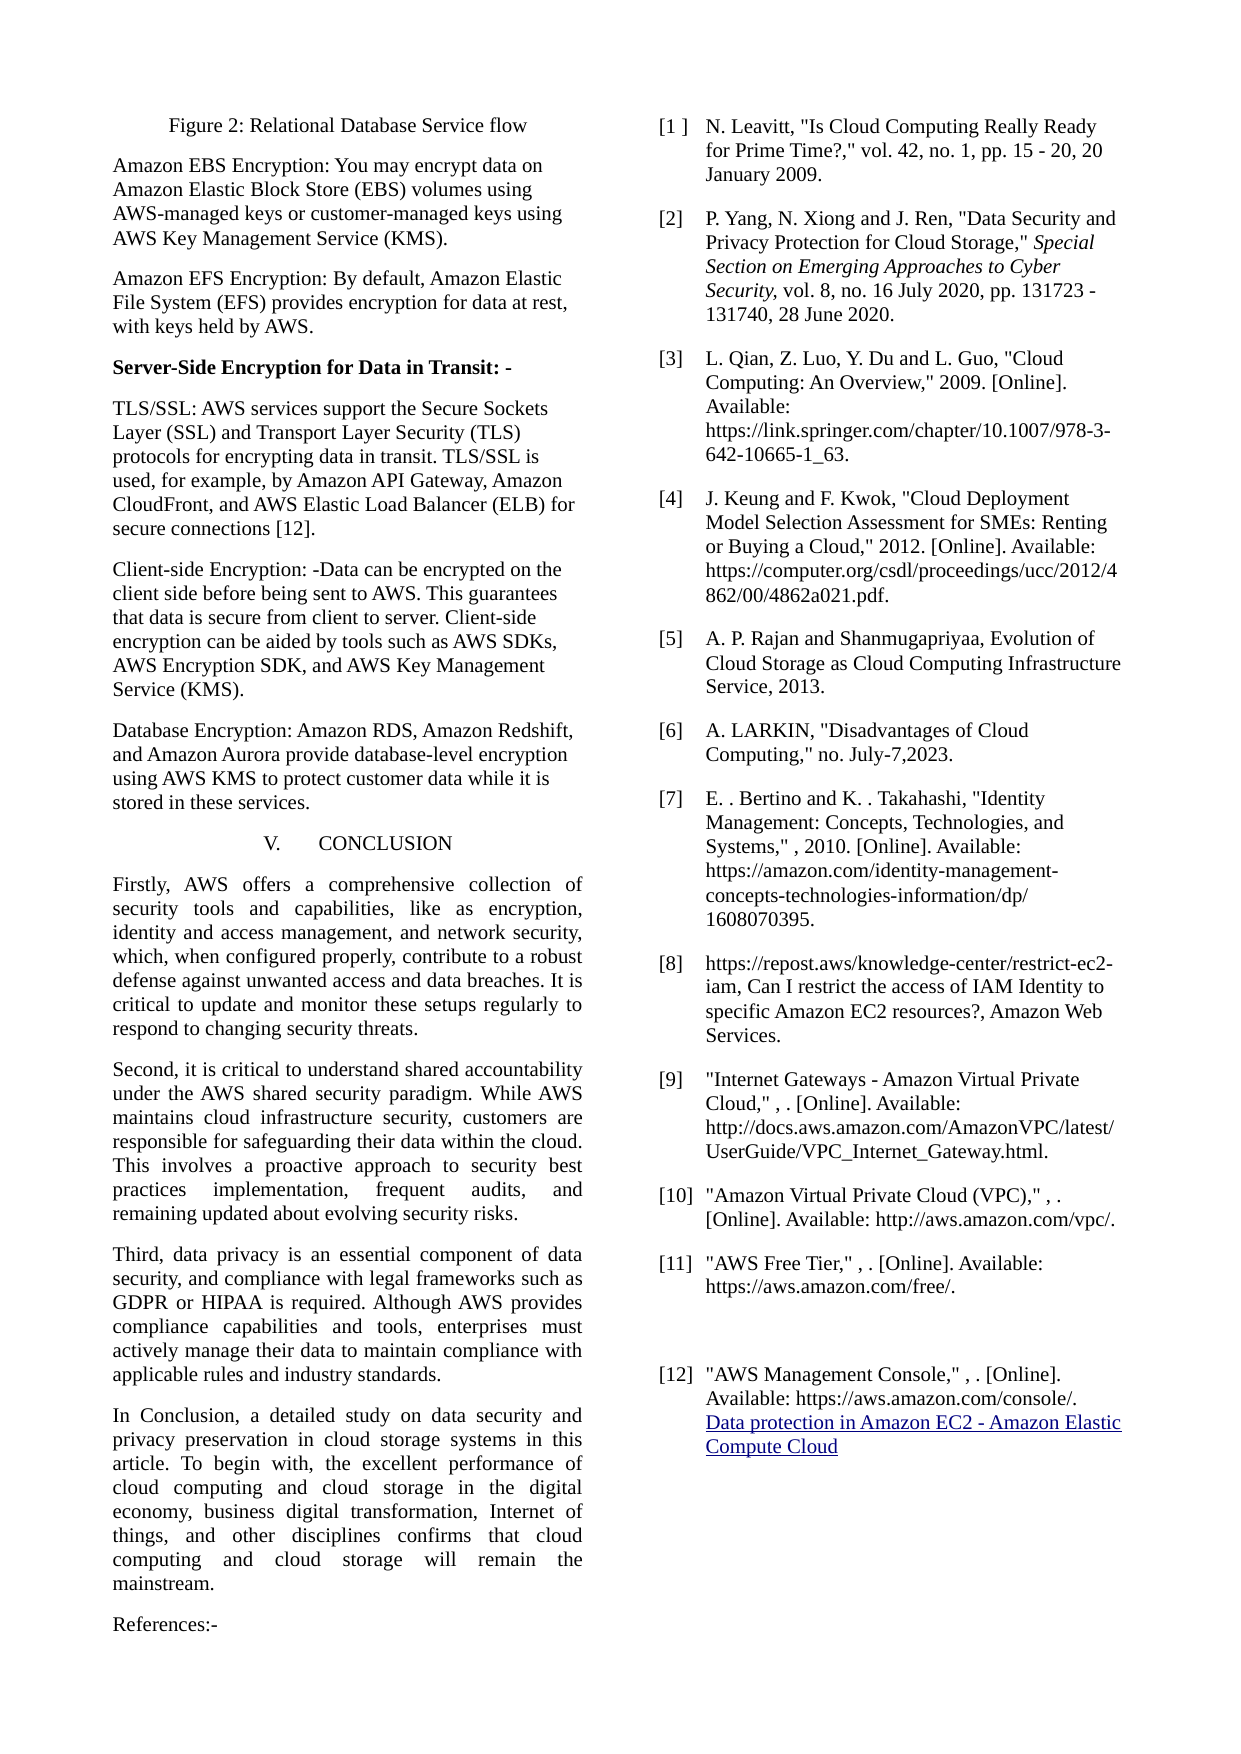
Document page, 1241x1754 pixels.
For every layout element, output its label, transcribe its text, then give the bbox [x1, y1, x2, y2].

table_cell E. . Bertino and K. . Takahashi, "Identity Management: Concepts, Technologies, and Systems," , 2010. [Online]. Available: https://amazon.com/identity-management-concepts-technologies-information/dp/1608070395. [704, 785, 1128, 949]
table_cell [657, 1477, 704, 1521]
table_cell [9] [657, 1065, 704, 1181]
text Client-side Encryption: -Data can be encrypted on the client side before being sent to AWS. This guarantees that data is secure from client to server. Client-side encryption can be aided by tools such as AWS SDKs, AWS Encryption SDK, and AWS Key Management Service (KMS). [112, 557, 583, 701]
text TLS/SSL: AWS services support the Secure Sockets Layer (SSL) and Transport Layer Security (TLS) protocols for encrypting data in transit. TLS/SSL is used, for example, by Amazon API Gateway, Amazon CloudFront, and AWS Elastic Load Balancer (ELB) for secure connections [12]. [112, 396, 583, 540]
table_cell [657, 1317, 704, 1361]
text Third, data privacy is an essential component of data security, and compliance with legal frameworks such as GDPR or HIPAA is required. Although AWS provides compliance capabilities and tools, enterprises must actively manage their data to maintain compliance with applicable rules and industry standards. [112, 1242, 583, 1386]
text Second, it is critical to understand shared accountability under the AWS shared security paradigm. While AWS maintains cloud infrastructure security, customers are responsible for safeguarding their data within the cloud. This involves a proactive approach to security best practices implementation, frequent audits, and remaining updated about evolving security risks. [112, 1057, 583, 1225]
table_cell "AWS Management Console," , . [Online]. Available: https://aws.amazon.com/console/. Data protection in Amazon EC2 - Amazon Elastic Compute Cloud [704, 1361, 1128, 1477]
table_cell A. P. Rajan and Shanmugapriyaa, Evolution of Cloud Storage as Cloud Computing Infrastructure Service, 2013. [704, 625, 1128, 717]
table_cell [3] [657, 345, 704, 485]
text References:- [112, 1612, 583, 1636]
table_cell [8] [657, 949, 704, 1065]
text Database Encryption: Amazon RDS, Amazon Redshift, and Amazon Aurora provide database-level encryption using AWS KMS to protect customer data while it is stored in these services. [112, 718, 583, 814]
table_cell [5] [657, 625, 704, 717]
table_cell "Amazon Virtual Private Cloud (VPC)," , . [Online]. Available: http://aws.amazon.com/vpc/. [704, 1181, 1128, 1249]
text Server-Side Encryption for Data in Transit: - [112, 355, 583, 379]
table_cell [6] [657, 717, 704, 785]
text Figure 2: Relational Database Service flow [112, 112, 583, 137]
table_cell https://repost.aws/knowledge-center/restrict-ec2-iam, Can I restrict the access of IAM Identity to specific Amazon EC2 resources?, Amazon Web Services. [704, 949, 1128, 1065]
text Amazon EBS Encryption: You may encrypt data on Amazon Elastic Block Store (EBS) volumes using AWS-managed keys or customer-managed keys using AWS Key Management Service (KMS). [112, 153, 583, 249]
table_cell "Internet Gateways - Amazon Virtual Private Cloud," , . [Online]. Available: http://docs.aws.amazon.com/AmazonVPC/latest/UserGuide/VPC_Internet_Gateway.html. [704, 1065, 1128, 1181]
table_cell "AWS Free Tier," , . [Online]. Available: https://aws.amazon.com/free/. [704, 1249, 1128, 1317]
table_cell P. Yang, N. Xiong and J. Ren, "Data Security and Privacy Protection for Cloud Storage," Special Section on Emerging Approaches to Cyber Security, vol. 8, no. 16 July 2020, pp. 131723 - 131740, 28 June 2020. [704, 205, 1128, 344]
list CONCLUSION [150, 831, 583, 855]
table_cell [12] [657, 1361, 704, 1477]
table_header N. Leavitt, "Is Cloud Computing Really Ready for Prime Time?," vol. 42, no. 1, pp. 15 - 20, 20 January 2009. [704, 113, 1128, 204]
table_cell J. Keung and F. Kwok, "Cloud Deployment Model Selection Assessment for SMEs: Renting or Buying a Cloud," 2012. [Online]. Available: https://computer.org/csdl/proceedings/ucc/2012/4862/00/4862a021.pdf. [704, 485, 1128, 625]
table_cell [4] [657, 485, 704, 625]
text Amazon EFS Encryption: By default, Amazon Elastic File System (EFS) provides encryption for data at rest, with keys held by AWS. [112, 266, 583, 338]
table_cell [7] [657, 785, 704, 949]
table_cell [11] [657, 1249, 704, 1317]
text In Conclusion, a detailed study on data security and privacy preservation in cloud storage systems in this article. To begin with, the excellent performance of cloud computing and cloud storage in the digital economy, business digital transformation, Internet of things, and other disciplines confirms that cloud computing and cloud storage will remain the mainstream. [112, 1403, 583, 1595]
table_header [1 ] [657, 113, 704, 204]
table_cell [704, 1317, 1128, 1361]
table_cell L. Qian, Z. Luo, Y. Du and L. Guo, "Cloud Computing: An Overview," 2009. [Online]. Available: https://link.springer.com/chapter/10.1007/978-3-642-10665-1_63. [704, 345, 1128, 485]
table_cell [704, 1477, 1128, 1521]
table_cell A. LARKIN, "Disadvantages of Cloud Computing," no. July-7,2023. [704, 717, 1128, 785]
table_cell [10] [657, 1181, 704, 1249]
text Firstly, AWS offers a comprehensive collection of security tools and capabilities, like as encryption, identity and access management, and network security, which, when configured properly, contribute to a robust defense against unwanted access and data breaches. It is critical to update and monitor these setups regularly to respond to changing security threats. [112, 871, 583, 1040]
table_cell [2] [657, 205, 704, 344]
